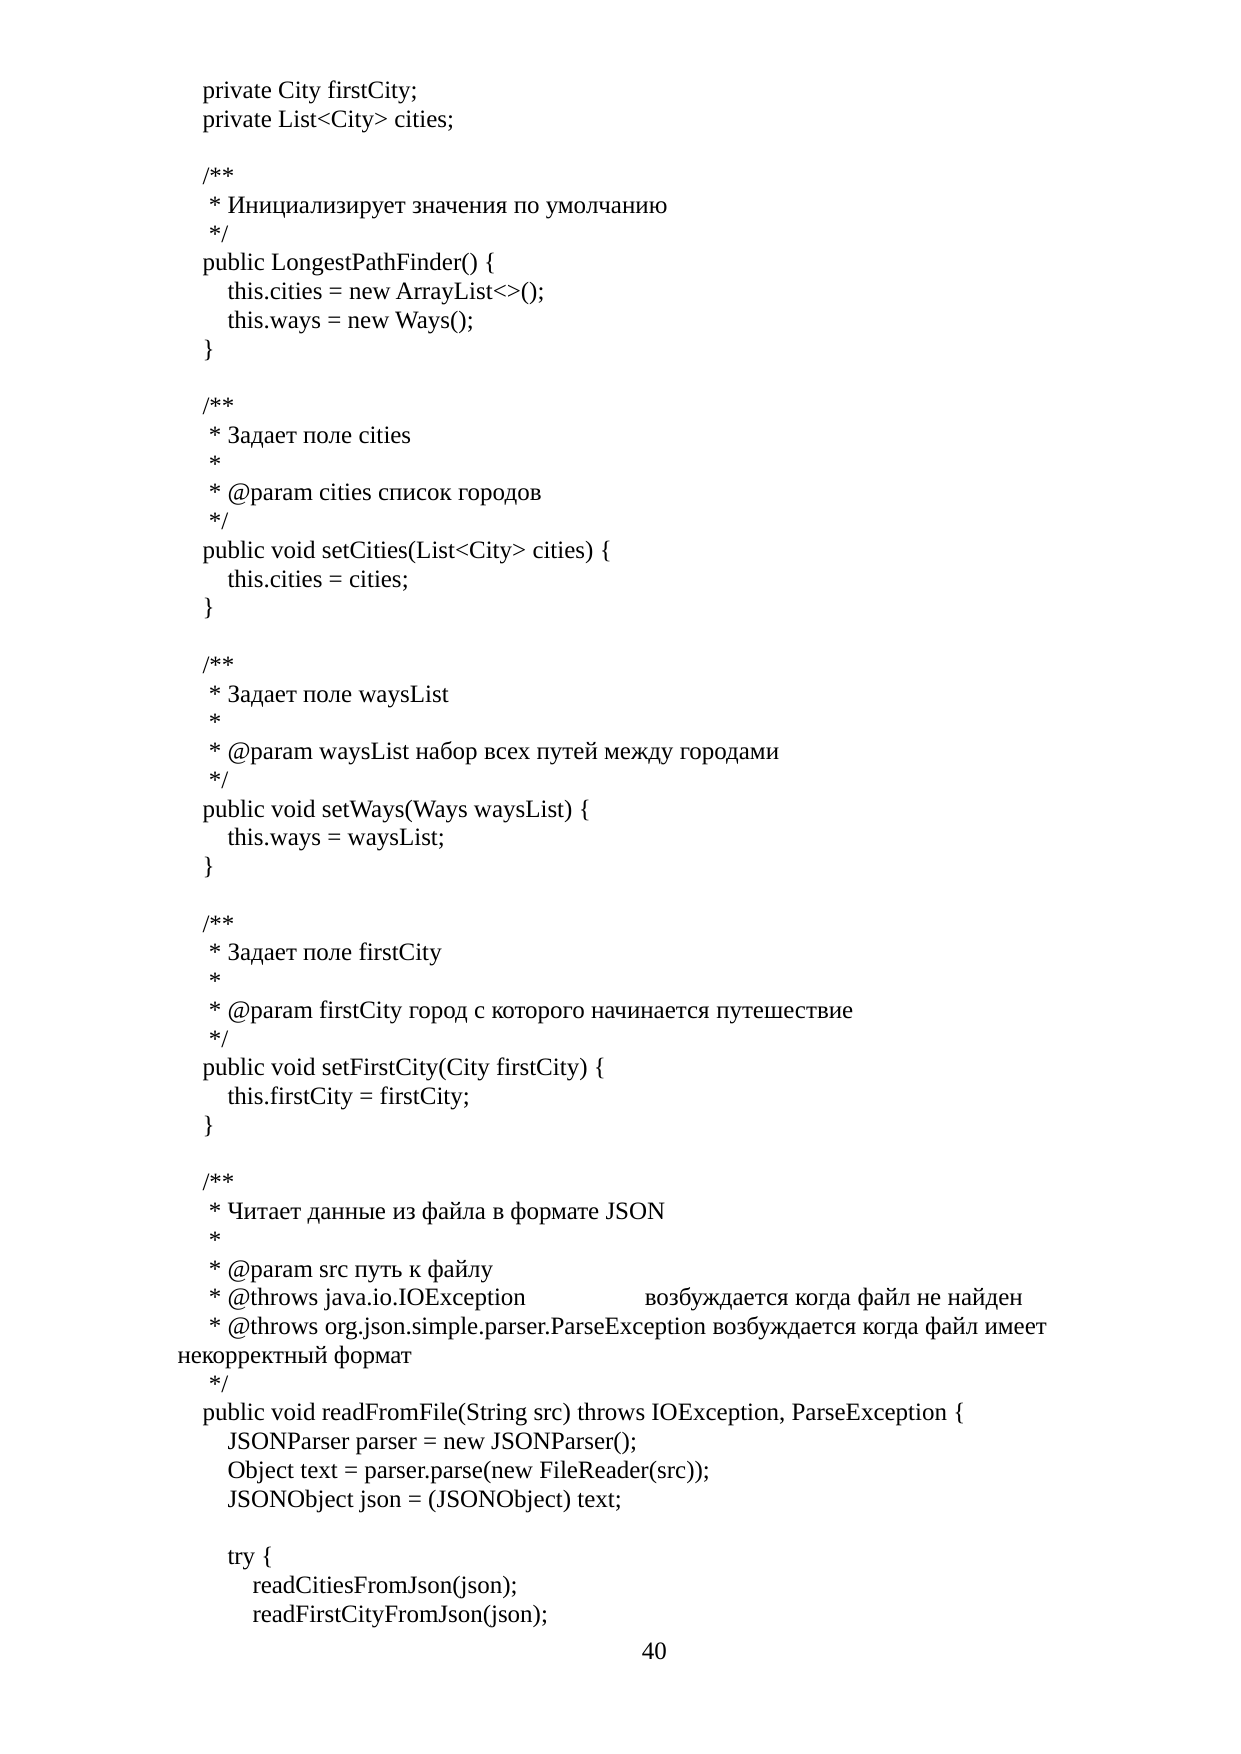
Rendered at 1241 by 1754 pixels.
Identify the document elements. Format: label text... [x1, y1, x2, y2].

text private City firstCity; private List<City> cities; /** * Инициализирует значения по умолчанию */ public LongestPathFinder() { this.cities = new ArrayList<>(); this.ways = new Ways(); } /** * Задает поле cities * * @param cities список городов */ public void setCities(List<City> cities) { this.cities = cities; } /** * Задает поле waysList * * @param waysList набор всех путей между городами */ public void setWays(Ways waysList) { this.ways = waysList; } /** * Задает поле firstCity * * @param firstCity город с которого начинается путешествие */ public void setFirstCity(City firstCity) { this.firstCity = firstCity; } /** * Читает данные из файла в формате JSON * * @param src путь к файлу * @throws java.io.IOException возбуждается когда файл не найден * @throws org.json.simple.parser.ParseException возбуждается когда файл имеет некорректный формат */ public void readFromFile(String src) throws IOException, ParseException { JSONParser parser = new JSONParser(); Object text = parser.parse(new FileReader(src)); JSONObject json = (JSONObject) text; try { readCitiesFromJson(json); readFirstCityFromJson(json); [177, 75, 1152, 1627]
